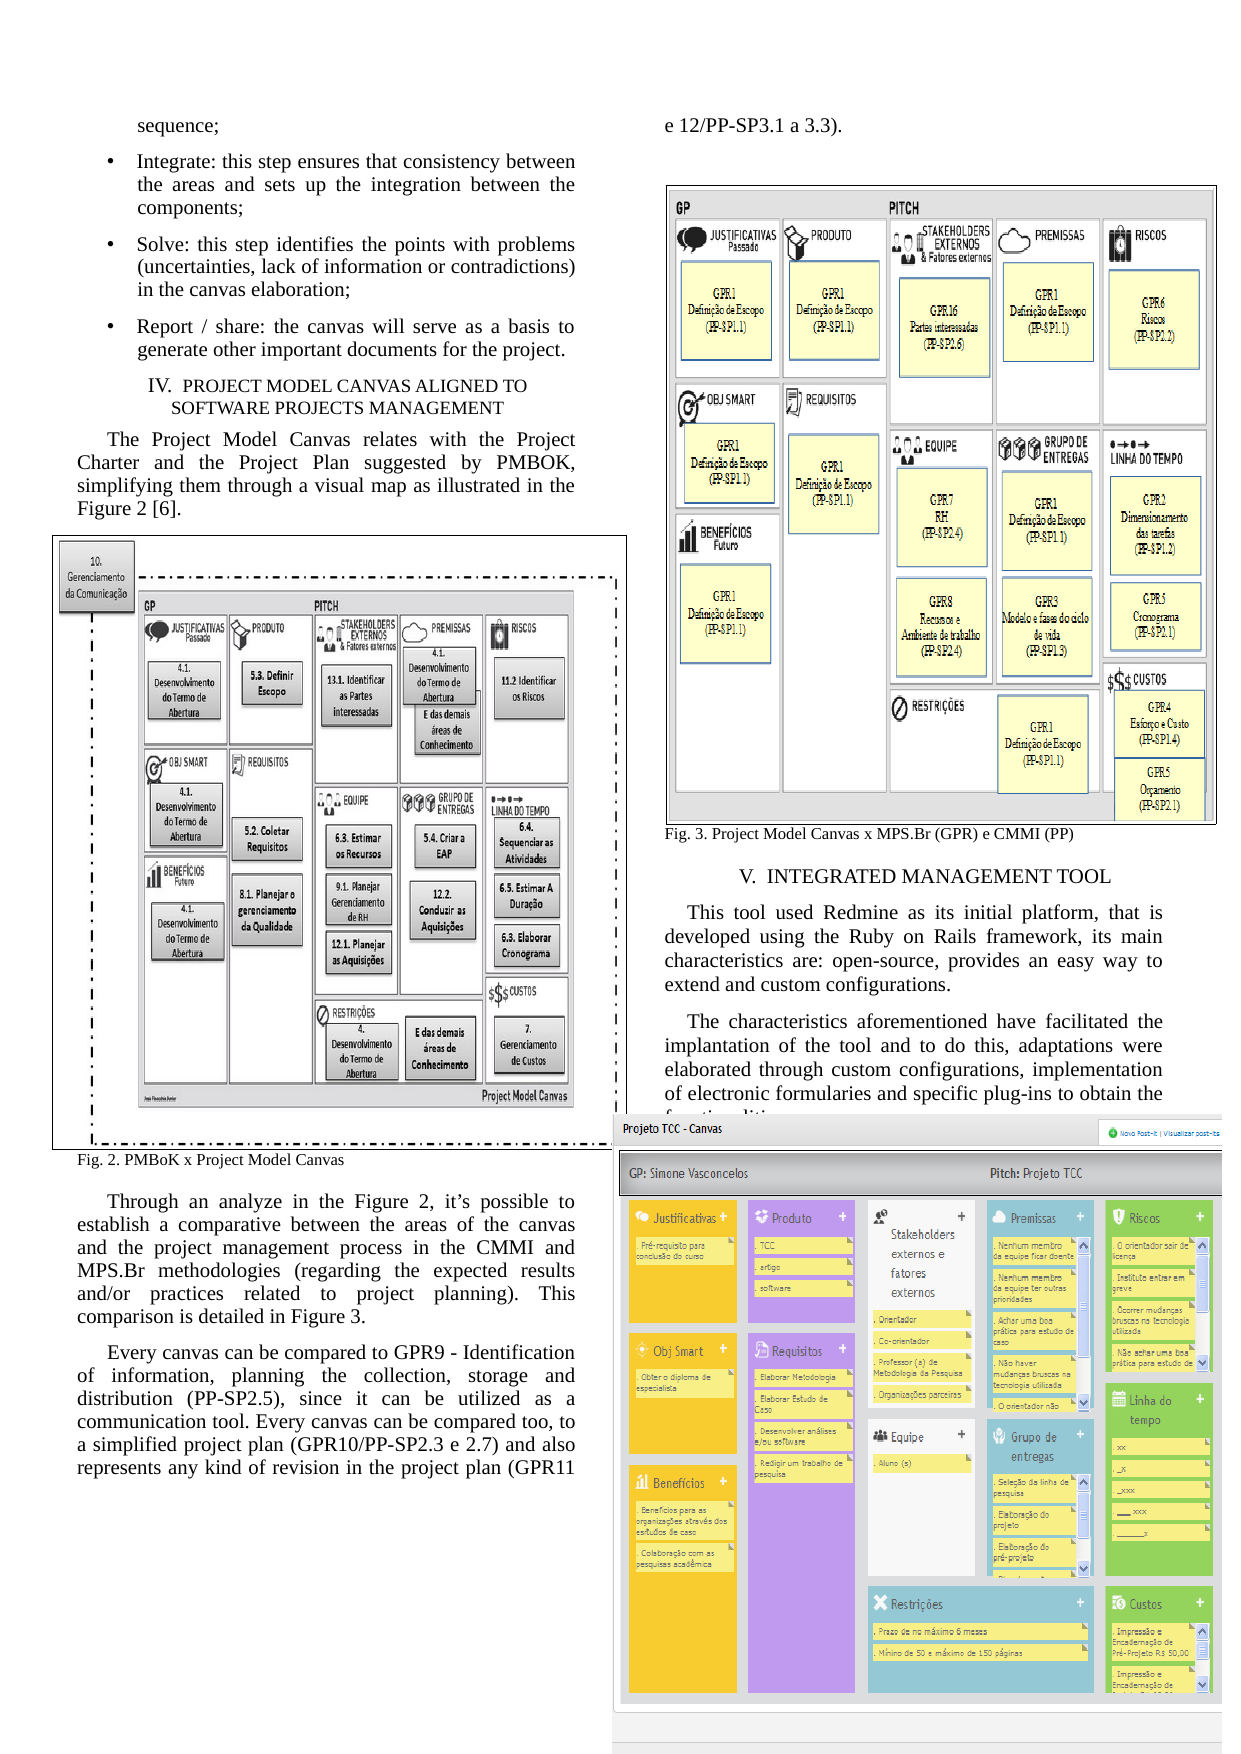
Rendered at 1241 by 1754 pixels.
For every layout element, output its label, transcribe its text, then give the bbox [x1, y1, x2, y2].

text The characteristics aforementioned have facilitated the implantation of the tool and to do this, adaptations were elaborated through custom configurations, implementation of electronic formularies and specific plug-ins to obtain the functionalities. [664, 1009, 1163, 1114]
list Report / share: the canvas will serve as a basis to generate other important documents for the project. [107, 314, 576, 361]
list sequence; [107, 113, 576, 137]
text V. INTEGRATED MANAGEMENT TOOL [664, 864, 1163, 888]
text e 12/PP-SP3.1 a 3.3). [664, 113, 1163, 137]
text Through an analyze in the Figure 2, it’s possible to establish a comparative between the areas of the canvas and the project management process in the CMMI and MPS.Br methodologies (regarding the expected results and/or practices related to project planning). This comparison is detailed in Figure 3. [77, 1189, 576, 1328]
picture [612, 1114, 1222, 1754]
list Integrate: this step ensures that consistency between the areas and sets up the integration between the components; [107, 149, 576, 219]
text Fig. 2. PMBoK x Project Model Canvas [77, 1150, 576, 1168]
text IV. PROJECT MODEL CANVAS ALIGNED TO SOFTWARE PROJECTS MANAGEMENT [99, 373, 576, 419]
text Every canvas can be compared to GPR9 - Identification of information, planning the collection, storage and distribution (PP-SP2.5), since it can be utilized as a communication tool. Every canvas can be compared too, to a simplified project plan (GPR10/PP-SP2.3 e 2.7) and also represents any kind of revision in the project plan (GPR11 [77, 1340, 576, 1479]
text This tool used Redmine as its initial platform, that is developed using the Ruby on Rails framework, its main characteristics are: open-source, provides an easy way to extend and custom configurations. [664, 900, 1163, 996]
text Fig. 3. Project Model Canvas x MPS.Br (GPR) e CMMI (PP) [664, 179, 1163, 843]
text The Project Model Canvas relates with the Project Charter and the Project Plan suggested by PMBOK, simplifying them through a visual map as illustrated in the Figure 2 [6]. [77, 427, 576, 520]
list Solve: this step identifies the points with problems (uncertainties, lack of information or contradictions) in the canvas elaboration; [107, 232, 576, 301]
text [667, 186, 1216, 824]
